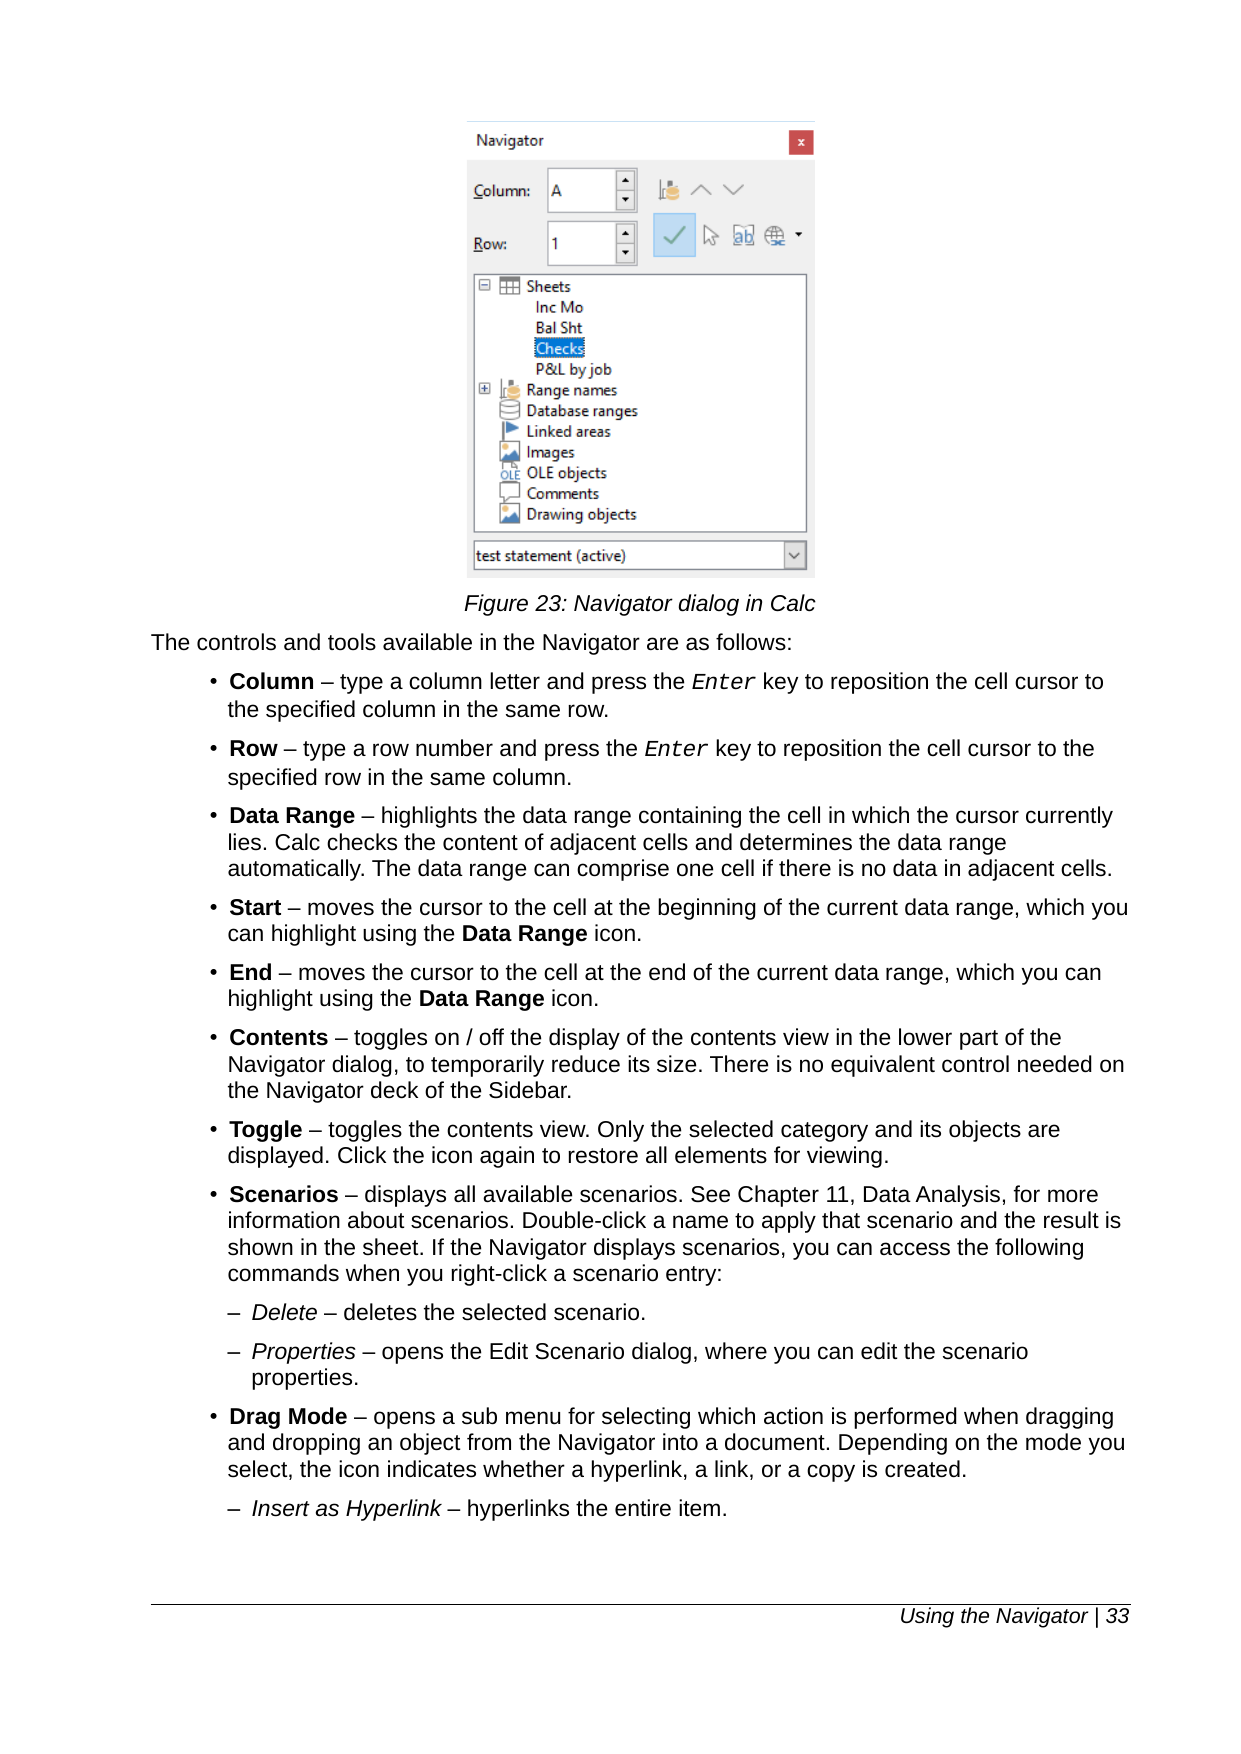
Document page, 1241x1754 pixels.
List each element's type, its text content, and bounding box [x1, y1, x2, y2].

text Figure 23: Navigator dialog in Calc [464, 590, 818, 617]
list Insert as Hyperlink – hyperlinks the entire item. [227, 1494, 1131, 1521]
list Toggle – toggles the contents view. Only the selected category and its objects are displayed. Click the icon again to restore all elements for viewing. [209, 1116, 1131, 1168]
list End – moves the cursor to the cell at the end of the current data range, which you can highlight using the Data Range icon. [209, 959, 1131, 1012]
list Delete – deletes the selected scenario. [227, 1299, 1131, 1325]
list Contents – toggles on / off the display of the contents view in the lower part of the Navigator dialog, to temporarily reduce its size. There is no equivalent control needed on the Navigator deck of the Sidebar. [209, 1024, 1131, 1103]
list Scenarios – displays all available scenarios. See Chapter 11, Data Analysis, for more information about scenarios. Double-click a name to apply that scenario and the result is shown in the sheet. If the Navigator displays scenarios, you can access the following commands when you right-click a scenario entry: [209, 1181, 1131, 1286]
list Row – type a row number and press the Enter key to reposition the cell cursor to the specified row in the same column. [209, 735, 1131, 790]
list Properties – opens the Edit Scenario dialog, where you can edit the scenario properties. [227, 1338, 1131, 1391]
list Column – type a column letter and press the Enter key to reposition the cell cursor to the specified column in the same row. [209, 668, 1131, 723]
list The controls and tools available in the Navigator are as follows: [151, 629, 1131, 655]
list Start – moves the cursor to the cell at the beginning of the current data range, which you can highlight using the Data Range icon. [209, 894, 1131, 947]
list Drag Mode – opens a sub menu for selecting which action is performed when dragging and dropping an object from the Navigator into a document. Depending on the mode you select, the icon indicates whether a hyperlink, a link, or a copy is created. [209, 1403, 1131, 1482]
list Data Range – highlights the data range containing the cell in which the cursor currently lies. Calc checks the content of adjacent cells and determines the data range automatically. The data range can comprise one cell if there is no data in adjacent cells. [209, 802, 1131, 881]
picture [466, 121, 815, 578]
